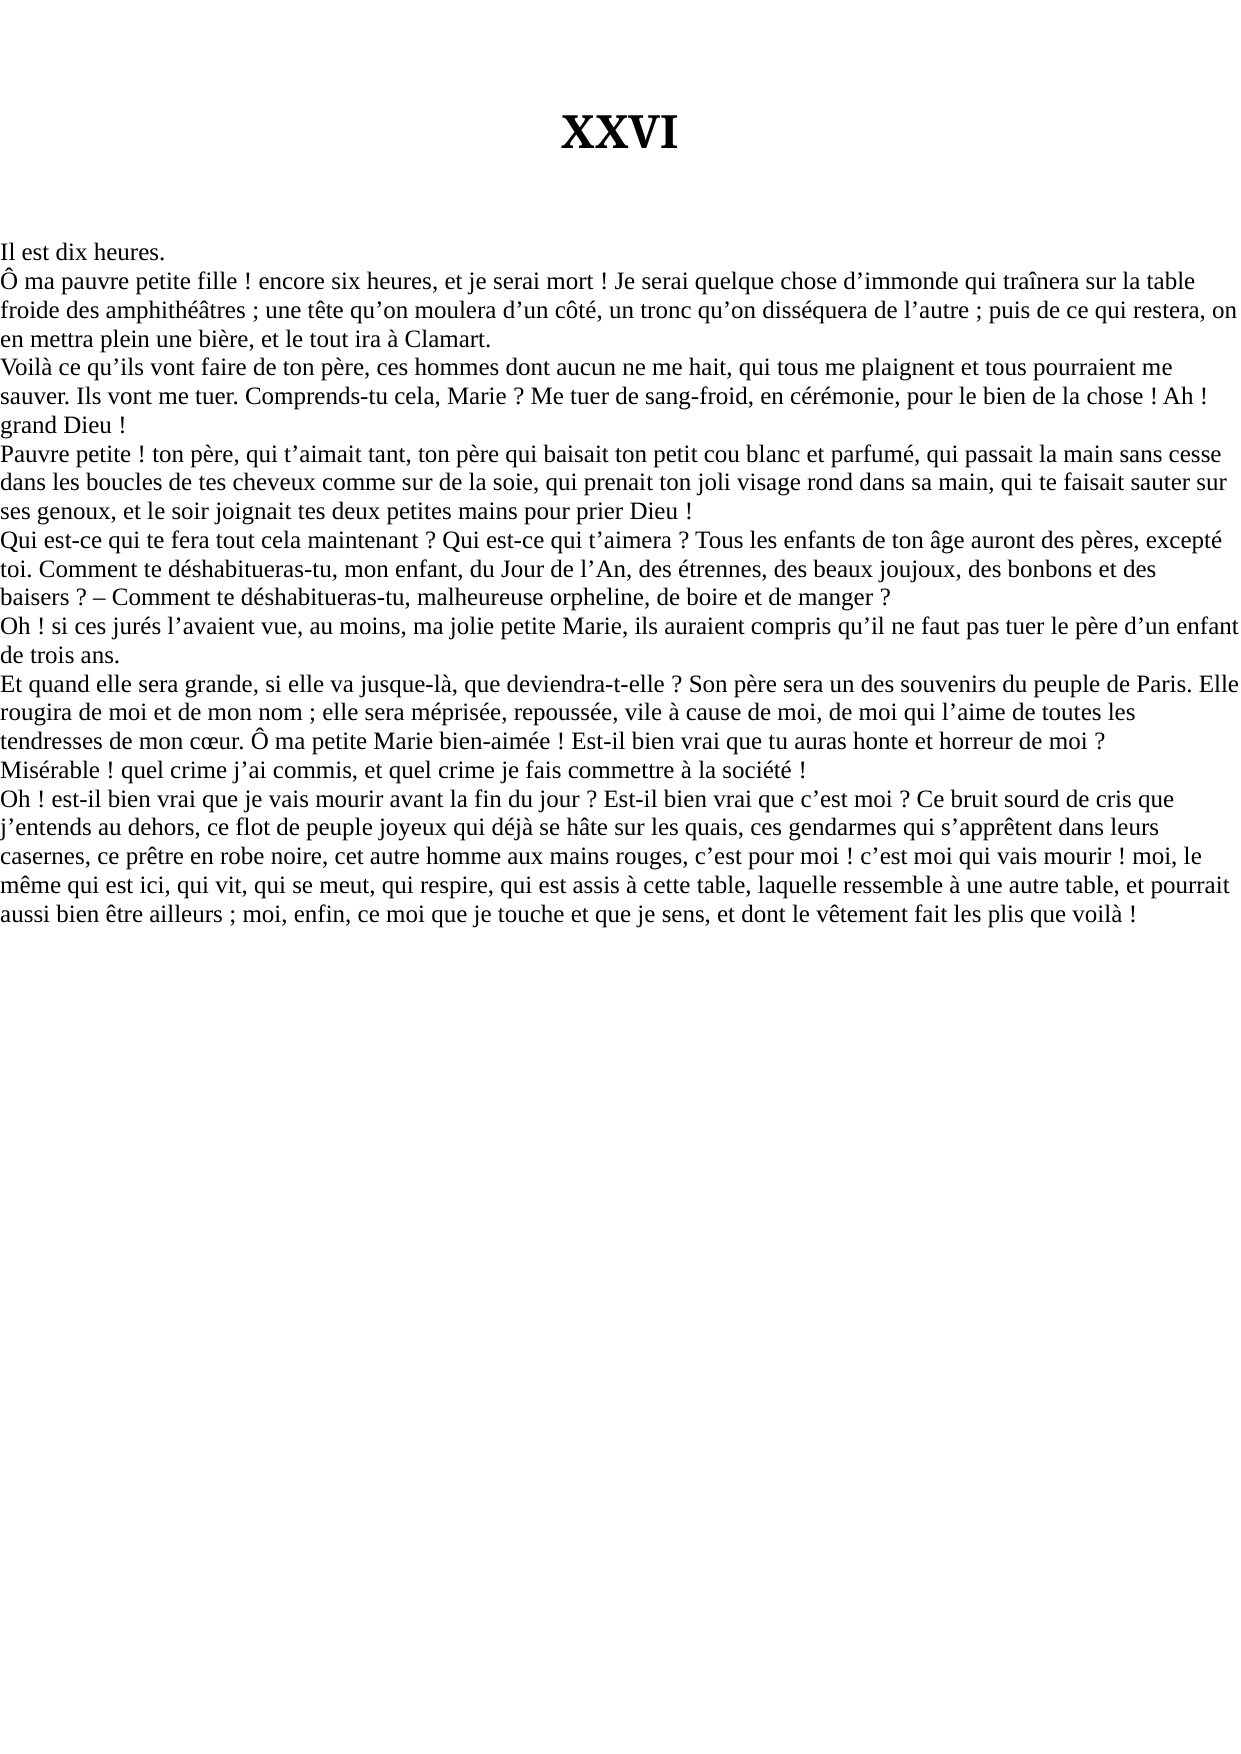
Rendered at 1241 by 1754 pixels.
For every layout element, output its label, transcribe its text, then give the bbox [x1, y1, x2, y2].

text Pauvre petite ! ton père, qui t’aimait tant, ton père qui baisait ton petit cou blanc et parfumé, qui passait la main sans cesse dans les boucles de tes cheveux comme sur de la soie, qui prenait ton joli visage rond dans sa main, qui te faisait sauter sur ses genoux, et le soir joignait tes deux petites mains pour prier Dieu ! [0, 439, 1240, 525]
text Oh ! si ces jurés l’avaient vue, au moins, ma jolie petite Marie, ils auraient compris qu’il ne faut pas tuer le père d’un enfant de trois ans. [0, 611, 1240, 669]
text Qui est-ce qui te fera tout cela maintenant ? Qui est-ce qui t’aimera ? Tous les enfants de ton âge auront des pères, excepté toi. Comment te déshabitueras-tu, mon enfant, du Jour de l’An, des étrennes, des beaux joujoux, des bonbons et des baisers ? – Comment te déshabitueras-tu, malheureuse orpheline, de boire et de manger ? [0, 525, 1240, 611]
text Et quand elle sera grande, si elle va jusque-là, que deviendra-t-elle ? Son père sera un des souvenirs du peuple de Paris. Elle rougira de moi et de mon nom ; elle sera méprisée, repoussée, vile à cause de moi, de moi qui l’aime de toutes les tendresses de mon cœur. Ô ma petite Marie bien-aimée ! Est-il bien vrai que tu auras honte et horreur de moi ? [0, 669, 1240, 755]
text Il est dix heures. [0, 237, 1240, 266]
subtitle XXVI [0, 100, 1240, 162]
text Ô ma pauvre petite fille ! encore six heures, et je serai mort ! Je serai quelque chose d’immonde qui traînera sur la table froide des amphithéâtres ; une tête qu’on moulera d’un côté, un tronc qu’on disséquera de l’autre ; puis de ce qui restera, on en mettra plein une bière, et le tout ira à Clamart. [0, 266, 1240, 352]
text Misérable ! quel crime j’ai commis, et quel crime je fais commettre à la société ! [0, 755, 1240, 784]
text Oh ! est-il bien vrai que je vais mourir avant la fin du jour ? Est-il bien vrai que c’est moi ? Ce bruit sourd de cris que j’entends au dehors, ce flot de peuple joyeux qui déjà se hâte sur les quais, ces gendarmes qui s’apprêtent dans leurs casernes, ce prêtre en robe noire, cet autre homme aux mains rouges, c’est pour moi ! c’est moi qui vais mourir ! moi, le même qui est ici, qui vit, qui se meut, qui respire, qui est assis à cette table, laquelle ressemble à une autre table, et pourrait aussi bien être ailleurs ; moi, enfin, ce moi que je touche et que je sens, et dont le vêtement fait les plis que voilà ! [0, 784, 1240, 927]
text Voilà ce qu’ils vont faire de ton père, ces hommes dont aucun ne me hait, qui tous me plaignent et tous pourraient me sauver. Ils vont me tuer. Comprends-tu cela, Marie ? Me tuer de sang-froid, en cérémonie, pour le bien de la chose ! Ah ! grand Dieu ! [0, 352, 1240, 439]
